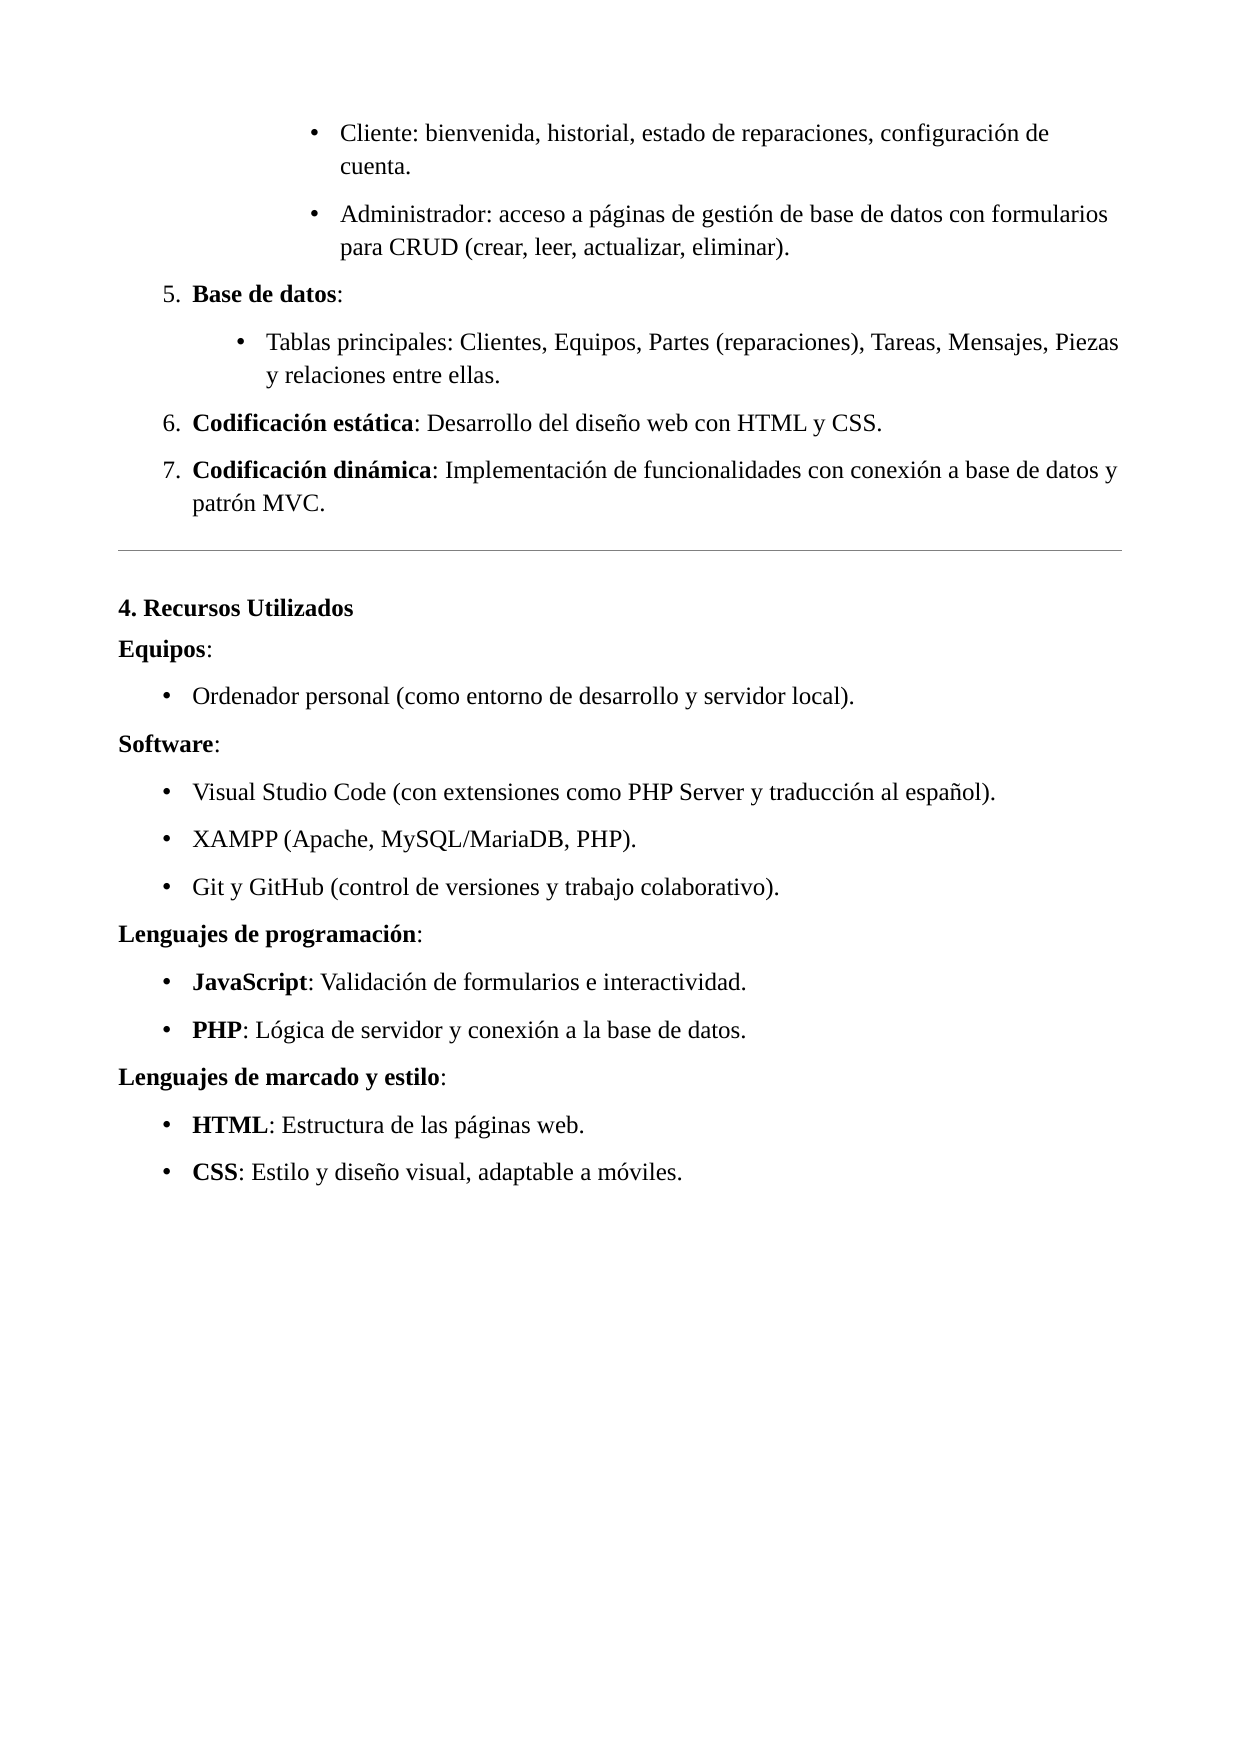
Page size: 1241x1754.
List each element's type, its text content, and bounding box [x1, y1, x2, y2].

text Equipos: [118, 634, 1122, 663]
list Visual Studio Code (con extensiones como PHP Server y traducción al español). [162, 777, 1122, 805]
list Tablas principales: Clientes, Equipos, Partes (reparaciones), Tareas, Mensajes, Piezas y relaciones entre ellas. [236, 327, 1122, 389]
list Base de datos: [162, 279, 1122, 308]
list HTML: Estructura de las páginas web. [162, 1110, 1122, 1139]
list JavaScript: Validación de formularios e interactividad. [162, 967, 1122, 996]
list Ordenador personal (como entorno de desarrollo y servidor local). [162, 681, 1122, 710]
subtitle 4. Recursos Utilizados [118, 593, 1122, 621]
list PHP: Lógica de servidor y conexión a la base de datos. [162, 1015, 1122, 1043]
list Codificación dinámica: Implementación de funcionalidades con conexión a base de datos y patrón MVC. [162, 455, 1122, 517]
list Cliente: bienvenida, historial, estado de reparaciones, configuración de cuenta. [310, 118, 1122, 180]
list XAMPP (Apache, MySQL/MariaDB, PHP). [162, 824, 1122, 853]
text Lenguajes de marcado y estilo: [118, 1062, 1122, 1091]
list Administrador: acceso a páginas de gestión de base de datos con formularios para CRUD (crear, leer, actualizar, eliminar). [310, 199, 1122, 261]
text Lenguajes de programación: [118, 919, 1122, 948]
text Software: [118, 729, 1122, 758]
list CSS: Estilo y diseño visual, adaptable a móviles. [162, 1157, 1122, 1186]
list Git y GitHub (control de versiones y trabajo colaborativo). [162, 872, 1122, 901]
list Codificación estática: Desarrollo del diseño web con HTML y CSS. [162, 408, 1122, 436]
